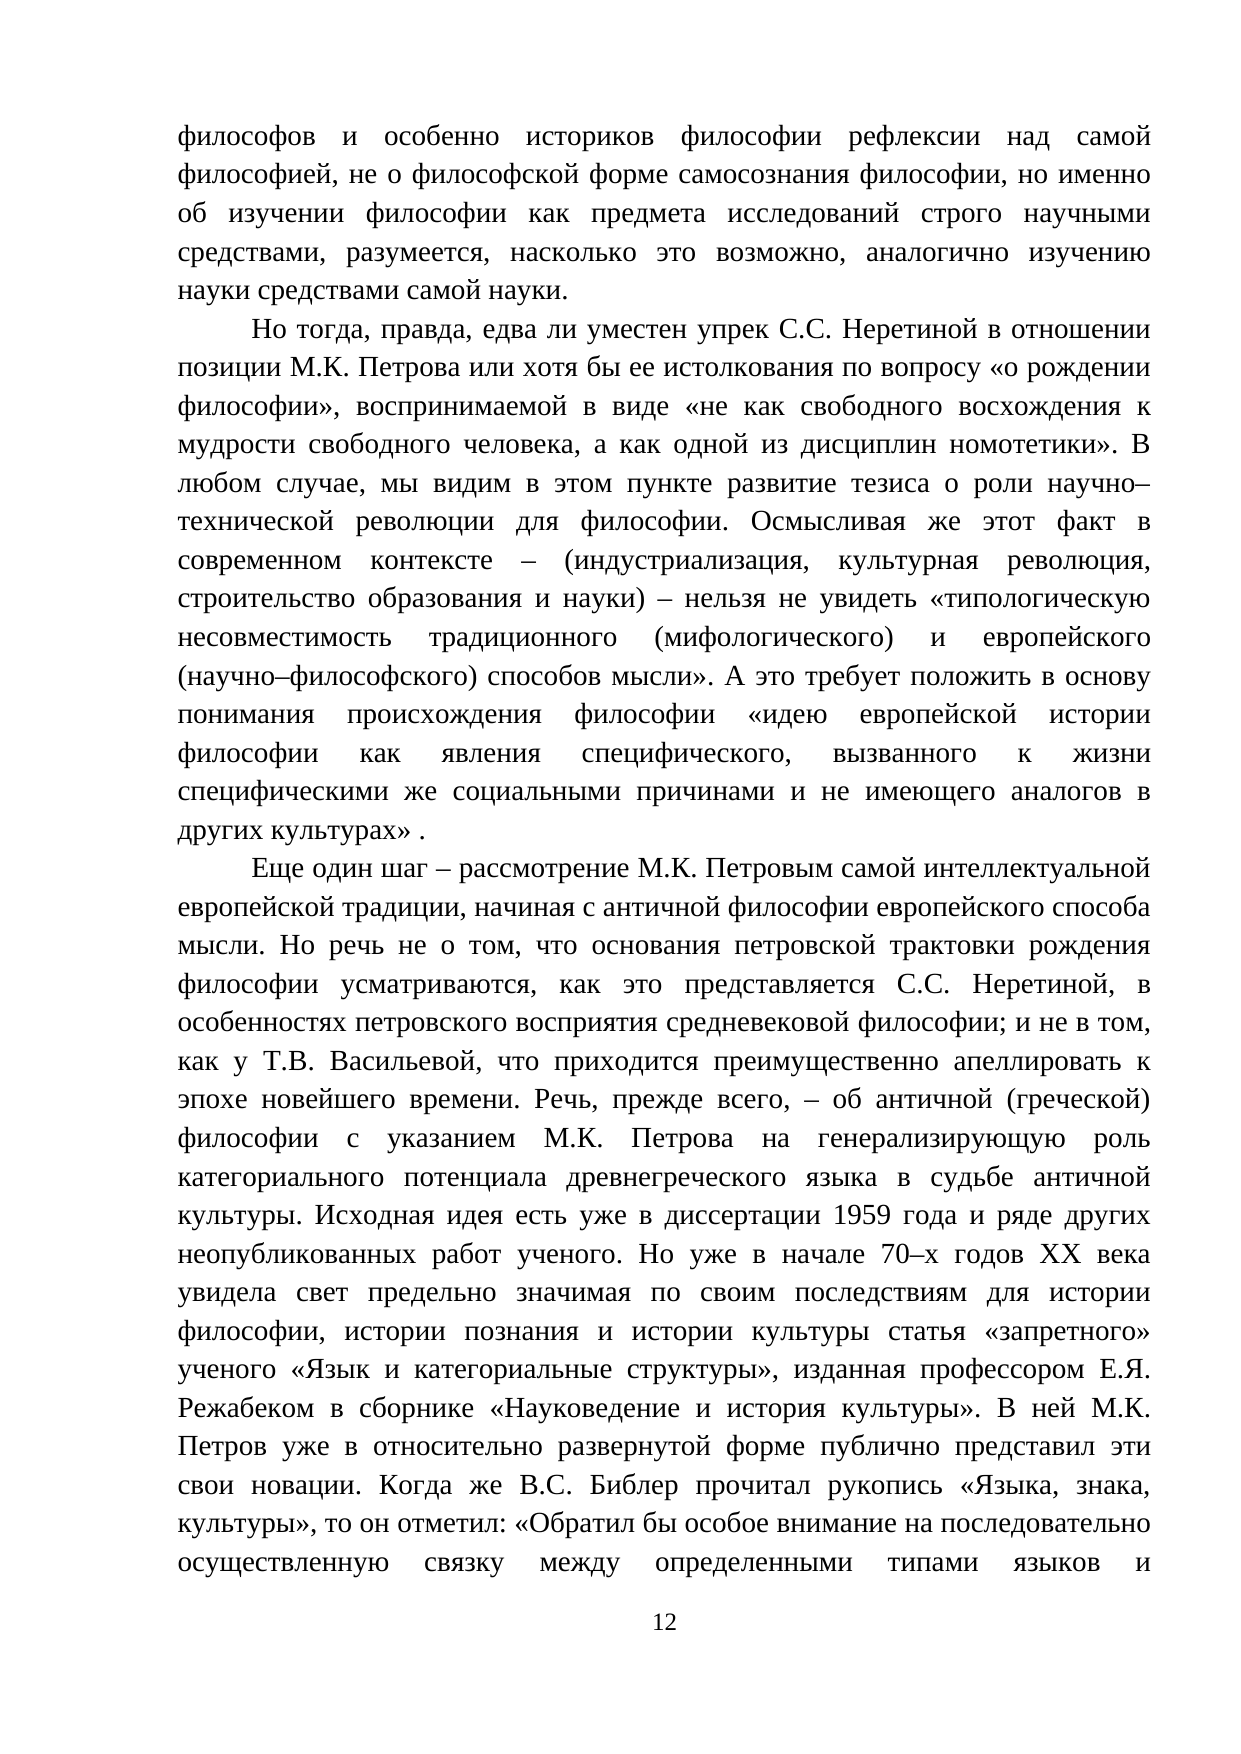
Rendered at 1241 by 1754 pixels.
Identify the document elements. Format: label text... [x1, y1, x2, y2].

text Еще один шаг – рассмотрение М.К. Петровым самой интеллектуальной европейской традиции, начиная с античной философии европейского способа мысли. Но речь не о том, что основания петровской трактовки рождения философии усматриваются, как это представляется С.С. Неретиной, в особенностях петровского восприятия средневековой философии; и не в том, как у Т.В. Васильевой, что приходится преимущественно апеллировать к эпохе новейшего времени. Речь, прежде всего, – об античной (греческой) философии с указанием М.К. Петрова на генерализирующую роль категориального потенциала древнегреческого языка в судьбе античной культуры. Исходная идея есть уже в диссертации 1959 года и ряде других неопубликованных работ ученого. Но уже в начале 70–х годов ХХ века увидела свет предельно значимая по своим последствиям для истории философии, истории познания и истории культуры статья «запретного» ученого «Язык и категориальные структуры», изданная профессором Е.Я. Режабеком в сборнике «Науковедение и история культуры». В ней М.К. Петров уже в относительно развернутой форме публично представил эти свои новации. Когда же В.С. Библер прочитал рукопись «Языка, знака, культуры», то он отметил: «Обратил бы особое внимание на последовательно осуществленную связку между определенными типами языков и [177, 850, 1152, 1578]
text Но тогда, правда, едва ли уместен упрек С.С. Неретиной в отношении позиции М.К. Петрова или хотя бы ее истолкования по вопросу «о рождении философии», воспринимаемой в виде «не как свободного восхождения к мудрости свободного человека, а как одной из дисциплин номотетики». В любом случае, мы видим в этом пункте развитие тезиса о роли научно–технической революции для философии. Осмысливая же этот факт в современном контексте – (индустриализация, культурная революция, строительство образования и науки) – нельзя не увидеть «типологическую несовместимость традиционного (мифологического) и европейского (научно–философского) способов мысли». А это требует положить в основу понимания происхождения философии «идею европейской истории философии как явления специфического, вызванного к жизни специфическими же социальными причинами и не имеющего аналогов в других культурах» . [177, 311, 1152, 845]
text философов и особенно историков философии рефлексии над самой философией, не о философской форме самосознания философии, но именно об изучении философии как предмета исследований строго научными средствами, разумеется, насколько это возможно, аналогично изучению науки средствами самой науки. [177, 118, 1152, 306]
